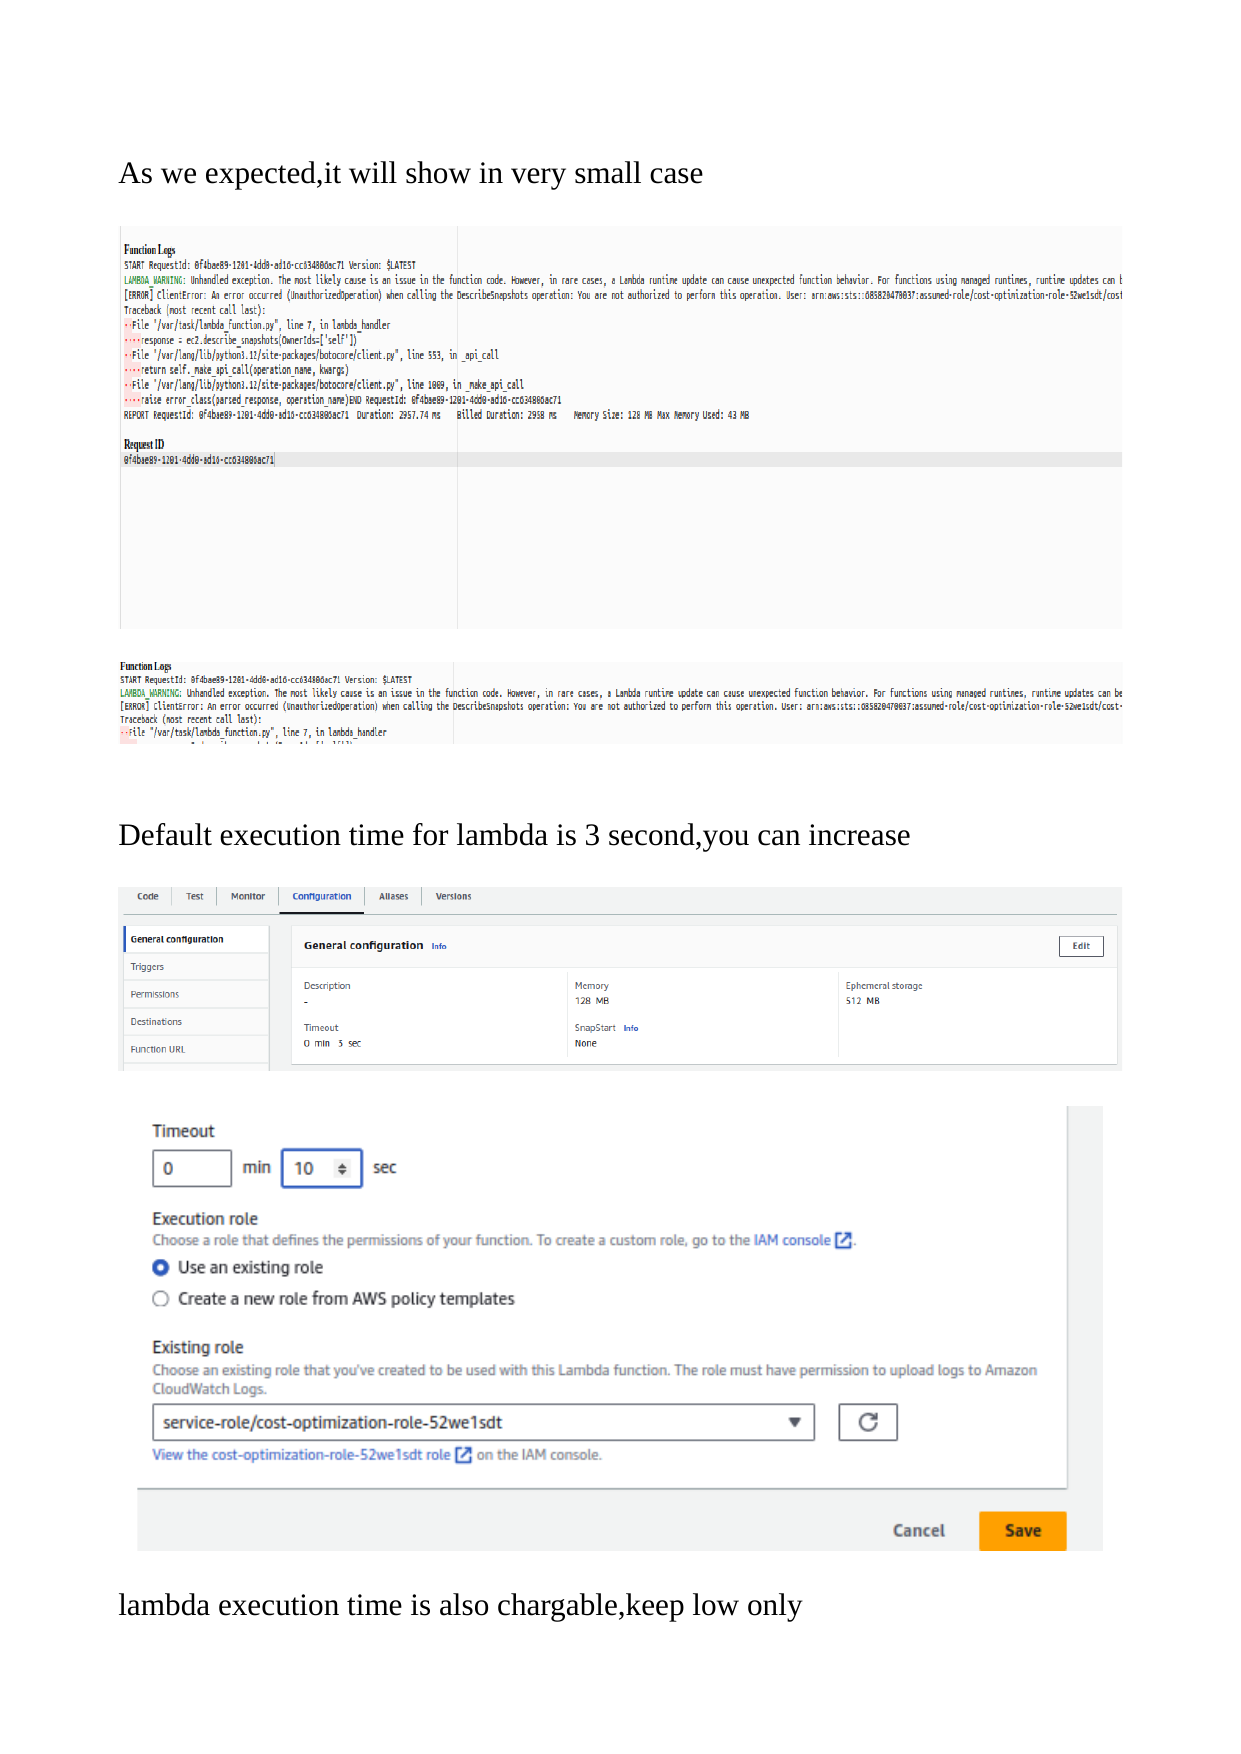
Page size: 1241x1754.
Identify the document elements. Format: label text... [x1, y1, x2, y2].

text Default execution time for lambda is 3 second,you can increase [118, 816, 1122, 852]
text lambda execution time is also chargable,keep low only [118, 1586, 1122, 1622]
text As we expected,it will show in very small case [118, 154, 1122, 190]
picture [118, 662, 1123, 744]
picture [118, 887, 1123, 1071]
picture [118, 226, 1123, 629]
picture [137, 1106, 1103, 1551]
